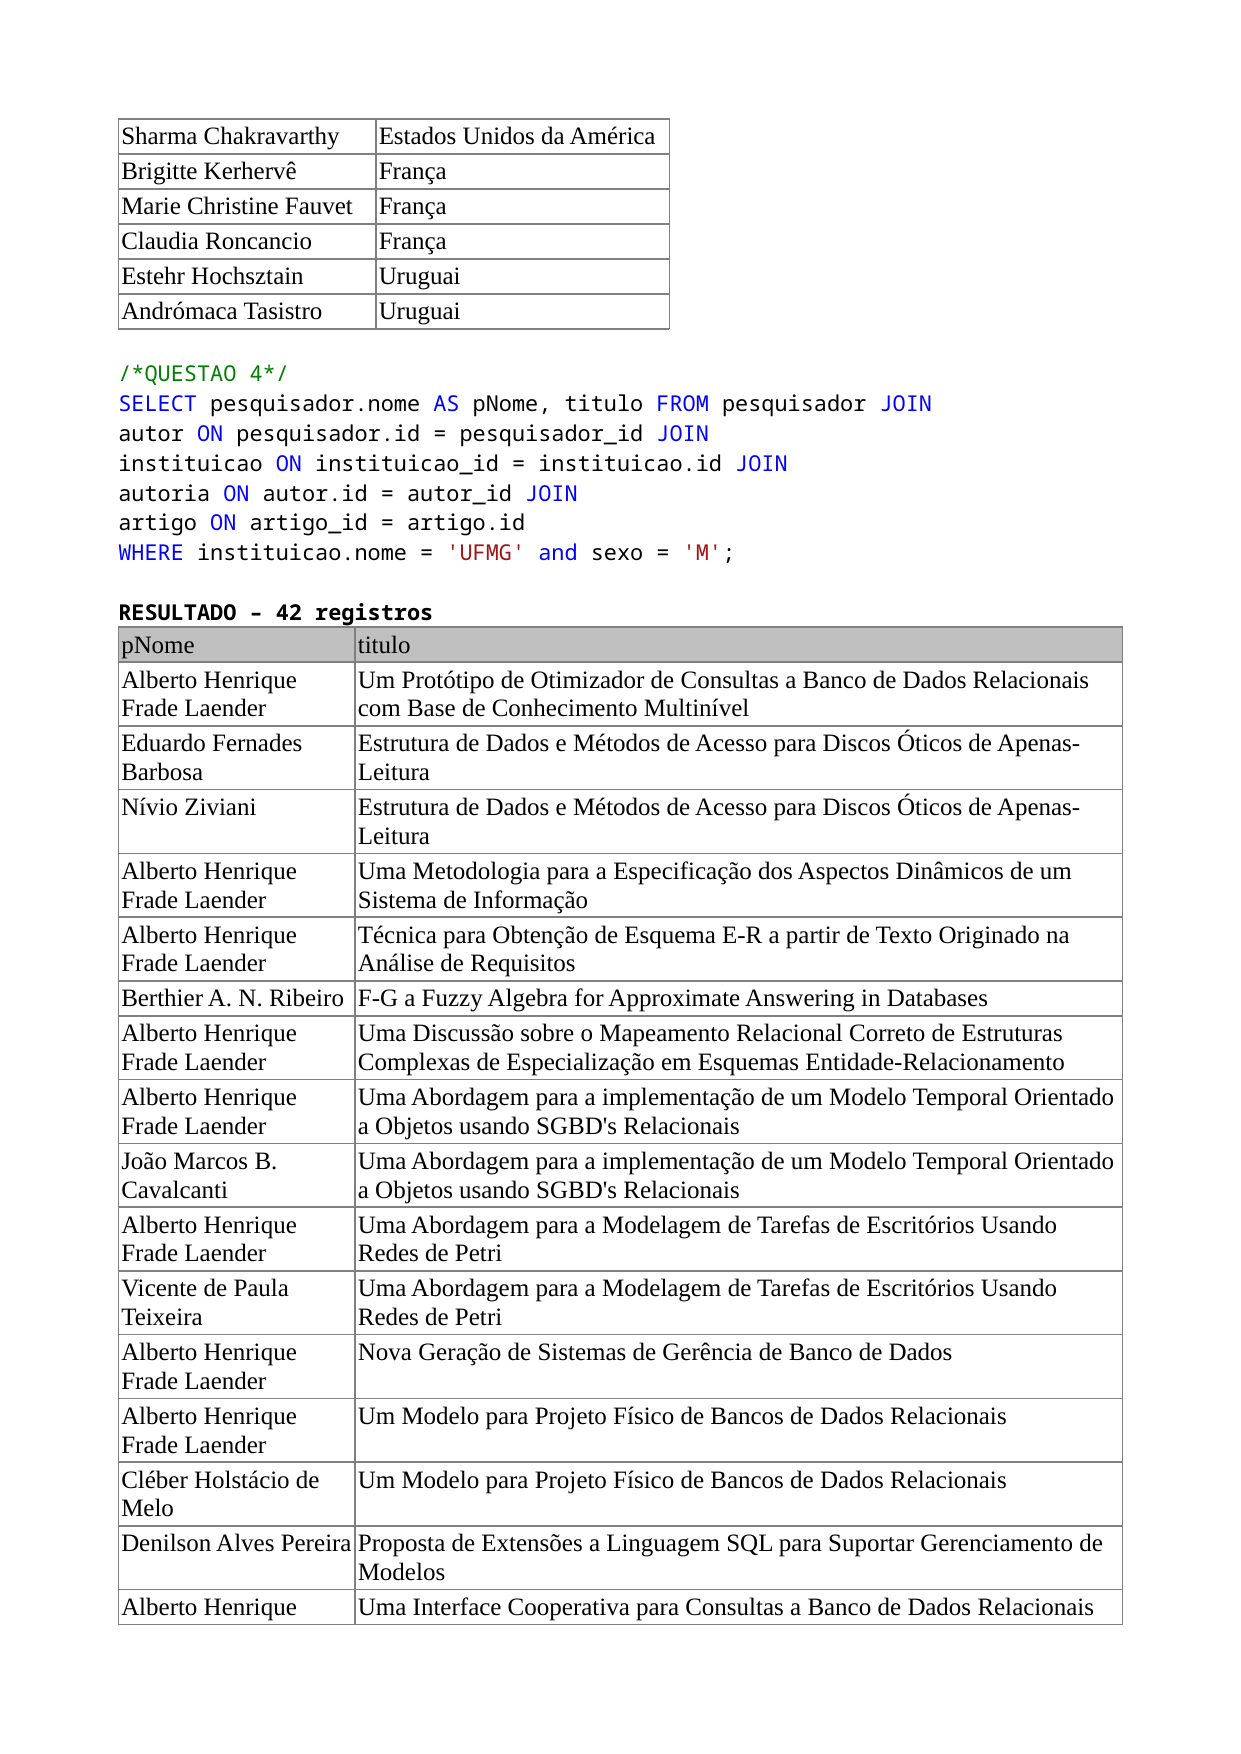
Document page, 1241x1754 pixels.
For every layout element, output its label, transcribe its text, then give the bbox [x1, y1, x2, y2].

table_cell João Marcos B. Cavalcanti [119, 1144, 354, 1206]
table_header pNome [119, 628, 354, 661]
table_cell Uma Abordagem para a Modelagem de Tarefas de Escritórios Usando Redes de Petri [356, 1208, 1122, 1270]
table_cell Estrutura de Dados e Métodos de Acesso para Discos Óticos de Apenas-Leitura [356, 727, 1122, 789]
table_cell Alberto Henrique Frade Laender [119, 1080, 354, 1143]
text artigo ON artigo_id = artigo.id [118, 507, 1122, 537]
table_cell Uma Discussão sobre o Mapeamento Relacional Correto de Estruturas Complexas de Especialização em Esquemas Entidade-Relacionamento [356, 1017, 1122, 1079]
table_cell Uma Metodologia para a Especificação dos Aspectos Dinâmicos de um Sistema de Informação [356, 854, 1122, 916]
table_cell Uruguai [377, 260, 669, 293]
table_cell Estehr Hochsztain [119, 260, 375, 293]
table_cell Técnica para Obtenção de Esquema E-R a partir de Texto Originado na Análise de Requisitos [356, 918, 1122, 980]
table_cell Estrutura de Dados e Métodos de Acesso para Discos Óticos de Apenas-Leitura [356, 790, 1122, 853]
table_cell Andrómaca Tasistro [119, 295, 375, 328]
table_cell Uruguai [377, 295, 669, 328]
table_cell Uma Abordagem para a implementação de um Modelo Temporal Orientado a Objetos usando SGBD's Relacionais [356, 1080, 1122, 1143]
table_cell Nívio Ziviani [119, 790, 354, 853]
table_cell Denilson Alves Pereira [119, 1527, 354, 1589]
table_cell Brigitte Kerhervê [119, 155, 375, 188]
table_cell Alberto Henrique [119, 1590, 354, 1624]
text SELECT pesquisador.nome AS pNome, titulo FROM pesquisador JOIN [118, 388, 1122, 418]
table_cell Alberto Henrique Frade Laender [119, 1335, 354, 1398]
table_cell F-G a Fuzzy Algebra for Approximate Answering in Databases [356, 982, 1122, 1015]
table_cell Alberto Henrique Frade Laender [119, 1208, 354, 1270]
table_cell França [377, 225, 669, 258]
table_cell Uma Abordagem para a implementação de um Modelo Temporal Orientado a Objetos usando SGBD's Relacionais [356, 1144, 1122, 1206]
table_cell Um Protótipo de Otimizador de Consultas a Banco de Dados Relacionais com Base de Conhecimento Multinível [356, 663, 1122, 725]
table_cell Marie Christine Fauvet [119, 190, 375, 223]
table_cell Estados Unidos da América [377, 120, 669, 153]
table_cell Vicente de Paula Teixeira [119, 1272, 354, 1334]
table_cell Um Modelo para Projeto Físico de Bancos de Dados Relacionais [356, 1463, 1122, 1525]
table_cell Alberto Henrique Frade Laender [119, 854, 354, 916]
text RESULTADO – 42 registros [118, 597, 1122, 626]
table_cell Sharma Chakravarthy [119, 120, 375, 153]
table_header titulo [356, 628, 1122, 661]
text autoria ON autor.id = autor_id JOIN [118, 477, 1122, 507]
table_cell França [377, 155, 669, 188]
table_cell Alberto Henrique Frade Laender [119, 918, 354, 980]
table_cell Uma Interface Cooperativa para Consultas a Banco de Dados Relacionais [356, 1590, 1122, 1624]
table_cell Alberto Henrique Frade Laender [119, 1399, 354, 1461]
table_cell França [377, 190, 669, 223]
text instituicao ON instituicao_id = instituicao.id JOIN [118, 448, 1122, 477]
text /*QUESTAO 4*/ [118, 358, 1122, 388]
table_cell Claudia Roncancio [119, 225, 375, 258]
table_cell Berthier A. N. Ribeiro [119, 982, 354, 1015]
text WHERE instituicao.nome = 'UFMG' and sexo = 'M'; [118, 537, 1122, 567]
table_cell Eduardo Fernades Barbosa [119, 727, 354, 789]
text autor ON pesquisador.id = pesquisador_id JOIN [118, 418, 1122, 448]
table_cell Cléber Holstácio de Melo [119, 1463, 354, 1525]
table_cell Nova Geração de Sistemas de Gerência de Banco de Dados [356, 1335, 1122, 1398]
table_cell Proposta de Extensões a Linguagem SQL para Suportar Gerenciamento de Modelos [356, 1527, 1122, 1589]
table_cell Alberto Henrique Frade Laender [119, 663, 354, 725]
table_cell Uma Abordagem para a Modelagem de Tarefas de Escritórios Usando Redes de Petri [356, 1272, 1122, 1334]
table_cell Alberto Henrique Frade Laender [119, 1017, 354, 1079]
table_cell Um Modelo para Projeto Físico de Bancos de Dados Relacionais [356, 1399, 1122, 1461]
